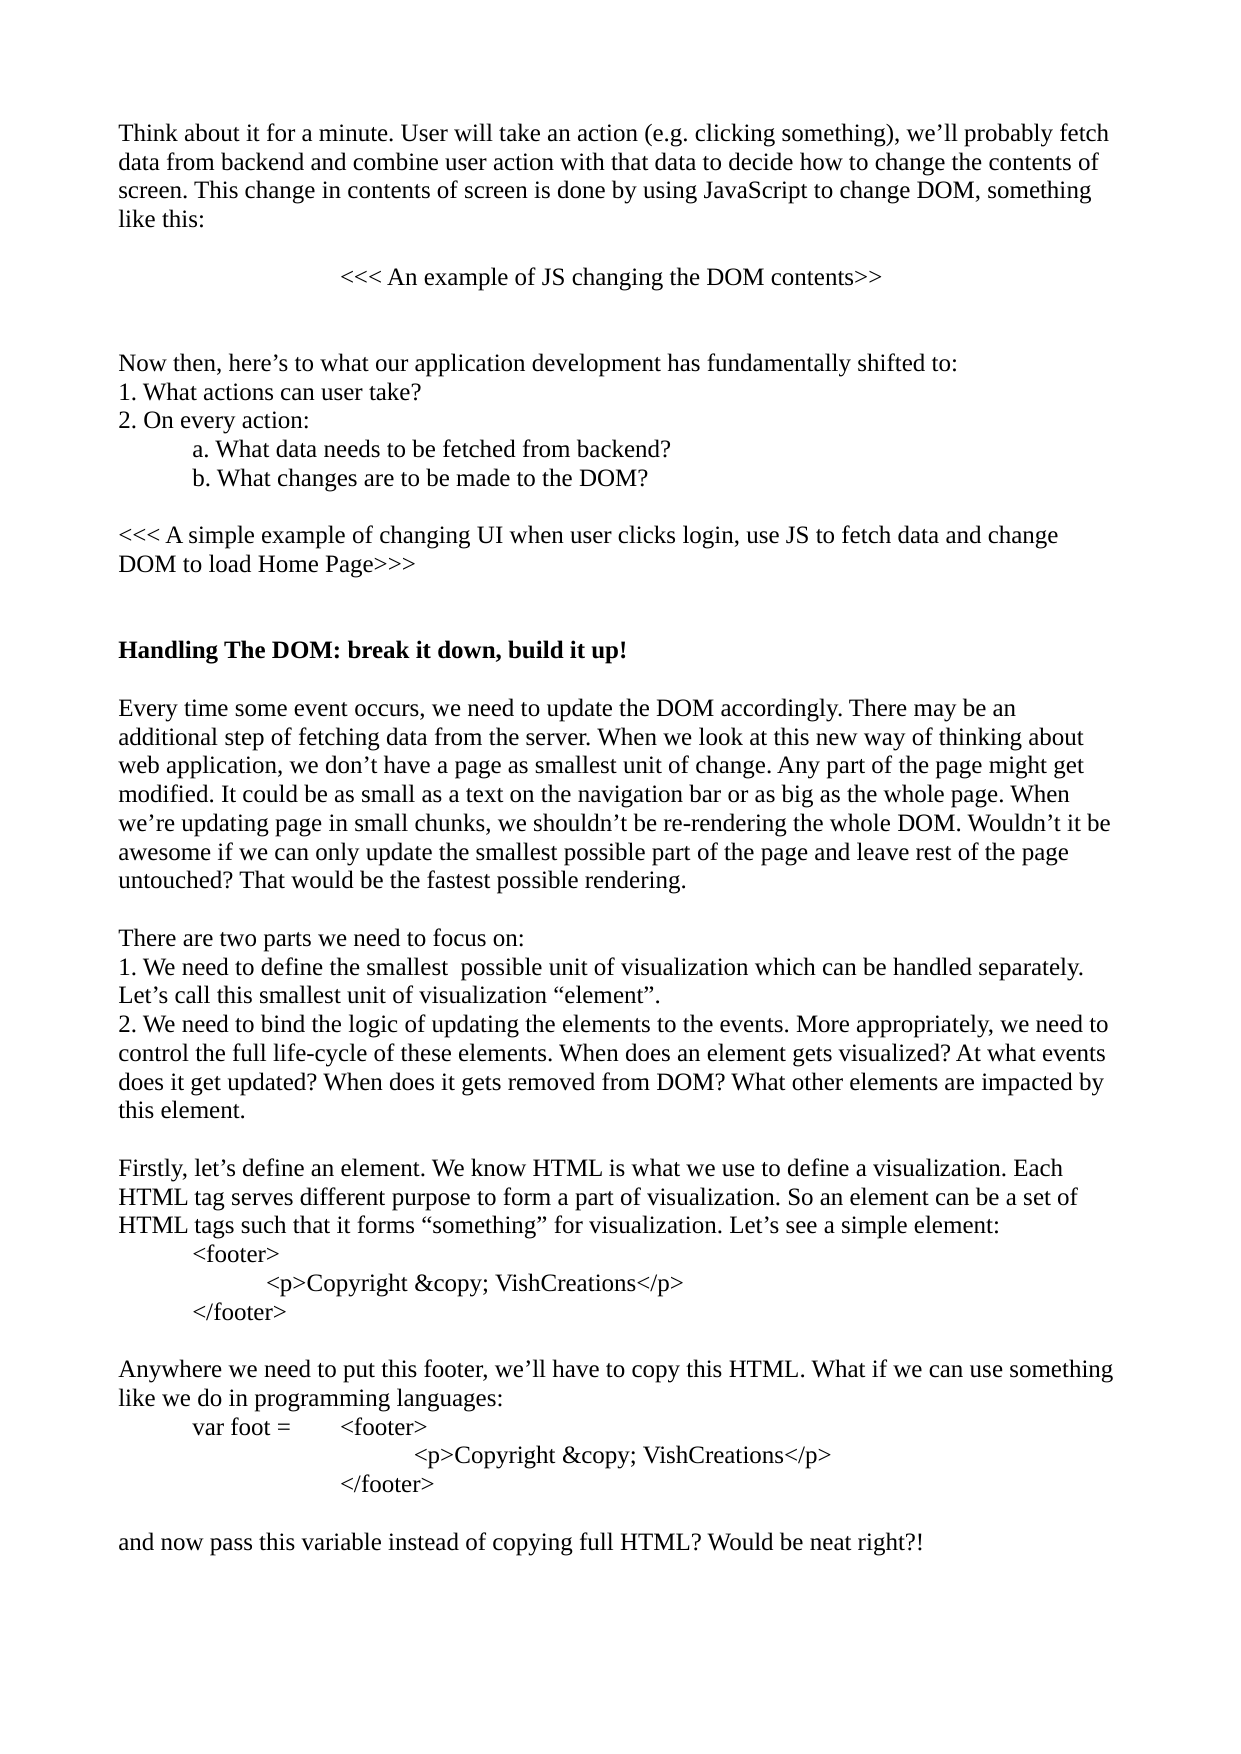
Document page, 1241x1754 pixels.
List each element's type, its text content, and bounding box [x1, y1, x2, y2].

text </footer> [118, 1297, 1122, 1326]
text b. What changes are to be made to the DOM? [118, 463, 1122, 492]
text and now pass this variable instead of copying full HTML? Would be neat right?! [118, 1527, 1122, 1556]
text <p>Copyright &copy; VishCreations</p> [118, 1268, 1122, 1297]
text </footer> [118, 1469, 1122, 1498]
text Anywhere we need to put this footer, we’ll have to copy this HTML. What if we can use something like we do in programming languages: [118, 1354, 1122, 1412]
text <footer> [118, 1239, 1122, 1268]
text 1. What actions can user take? [118, 377, 1122, 406]
text Think about it for a minute. User will take an action (e.g. clicking something), we’ll probably fetch data from backend and combine user action with that data to decide how to change the contents of screen. This change in contents of screen is done by using JavaScript to change DOM, something like this: [118, 118, 1122, 233]
text Every time some event occurs, we need to update the DOM accordingly. There may be an additional step of fetching data from the server. When we look at this new way of thinking about web application, we don’t have a page as smallest unit of change. Any part of the page might get modified. It could be as small as a text on the navigation bar or as big as the whole page. When we’re updating page in small chunks, we shouldn’t be re-rendering the whole DOM. Wouldn’t it be awesome if we can only update the smallest possible part of the page and leave rest of the page untouched? That would be the fastest possible rendering. [118, 693, 1122, 894]
text There are two parts we need to focus on: [118, 923, 1122, 952]
text <<< An example of JS changing the DOM contents>> [118, 262, 1122, 291]
text Now then, here’s to what our application development has fundamentally shifted to: [118, 348, 1122, 377]
text <<< A simple example of changing UI when user clicks login, use JS to fetch data and change DOM to load Home Page>>> [118, 521, 1122, 578]
text a. What data needs to be fetched from backend? [118, 434, 1122, 463]
text 2. On every action: [118, 406, 1122, 434]
text 2. We need to bind the logic of updating the elements to the events. More appropriately, we need to control the full life-cycle of these elements. When does an element gets visualized? At what events does it get updated? When does it gets removed from DOM? What other elements are impacted by this element. [118, 1009, 1122, 1124]
text var foot = <footer> [118, 1412, 1122, 1441]
text Firstly, let’s define an element. We know HTML is what we use to define a visualization. Each HTML tag serves different purpose to form a part of visualization. So an element can be a set of HTML tags such that it forms “something” for visualization. Let’s see a simple element: [118, 1153, 1122, 1239]
text <p>Copyright &copy; VishCreations</p> [118, 1441, 1122, 1469]
text 1. We need to define the smallest possible unit of visualization which can be handled separately. Let’s call this smallest unit of visualization “element”. [118, 952, 1122, 1009]
text Handling The DOM: break it down, build it up! [118, 636, 1122, 664]
